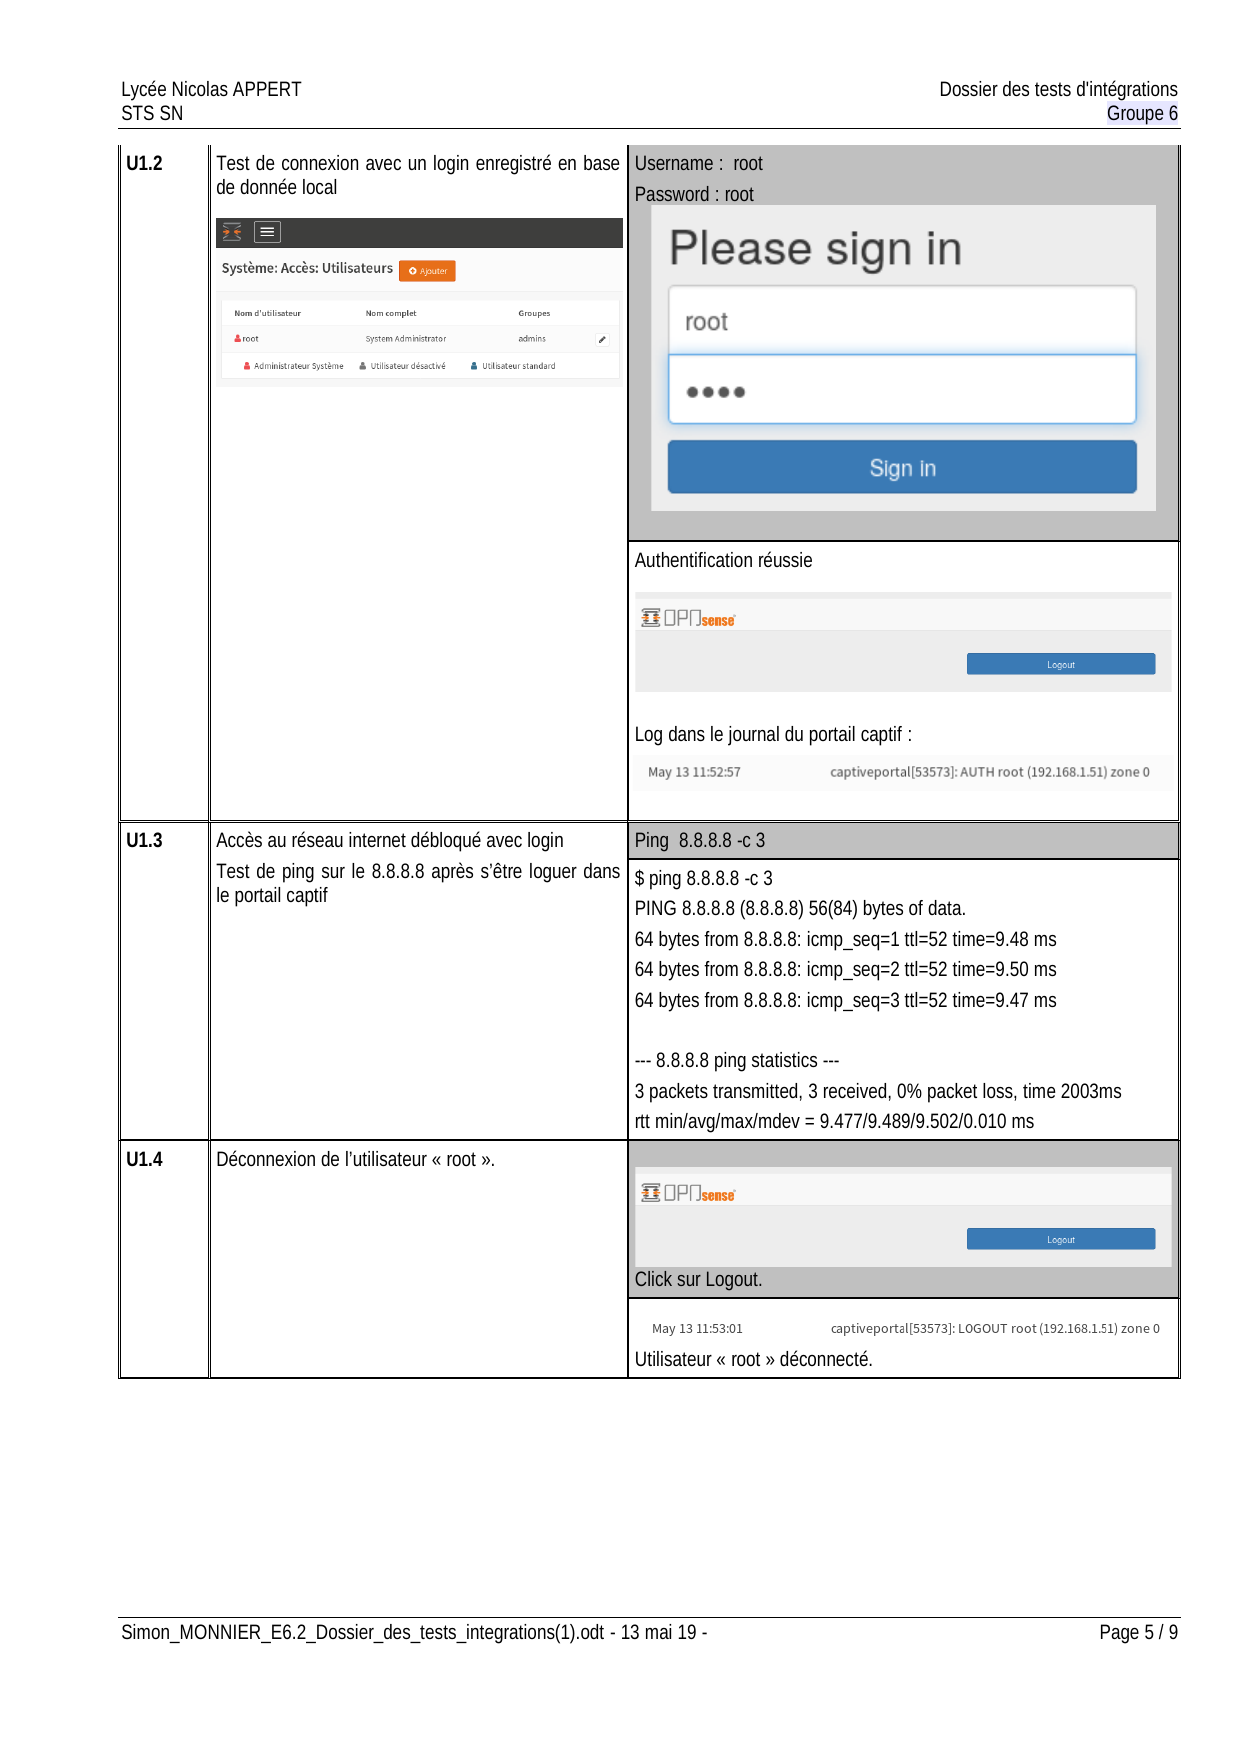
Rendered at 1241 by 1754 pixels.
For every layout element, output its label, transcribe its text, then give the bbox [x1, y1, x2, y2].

picture [634, 1311, 1173, 1347]
table_header Username : root Password : root [629, 145, 1178, 540]
picture [651, 205, 1156, 511]
table_cell Authentification réussie [629, 542, 1178, 592]
picture [635, 592, 1172, 692]
table_cell U1.2 [121, 145, 208, 820]
picture [216, 218, 623, 387]
table_cell Log dans le journal du portail captif : [629, 593, 1178, 820]
table_header Click sur Logout. [629, 1141, 1178, 1297]
table_cell $ ping 8.8.8.8 -c 3 PING 8.8.8.8 (8.8.8.8) 56(84) bytes of data. 64 bytes from 8.8.8.8: icmp_seq=1 ttl=52 time=9.48 ms 64 bytes from 8.8.8.8: icmp_seq=2 ttl=52 time=9.50 ms 64 bytes from 8.8.8.8: icmp_seq=3 ttl=52 time=9.47 ms --- 8.8.8.8 ping statistics --- 3 packets transmitted, 3 received, 0% packet loss, time 2003ms rtt min/avg/max/mdev = 9.477/9.489/9.502/0.010 ms [629, 860, 1178, 1139]
table_cell Déconnexion de l’utilisateur « root ». [211, 1141, 627, 1377]
table_header Ping 8.8.8.8 -c 3 [629, 823, 1178, 858]
table_cell Test de connexion avec un login enregistré en base de donnée local [211, 145, 627, 820]
table_cell Accès au réseau internet débloqué avec login Test de ping sur le 8.8.8.8 après s’être loguer dans le portail captif [211, 823, 627, 1139]
table_cell U1.4 [121, 1141, 208, 1377]
table_cell U1.3 [121, 823, 208, 1139]
table_cell Utilisateur « root » déconnecté. [629, 1299, 1178, 1377]
picture [632, 755, 1174, 791]
picture [635, 1167, 1172, 1267]
